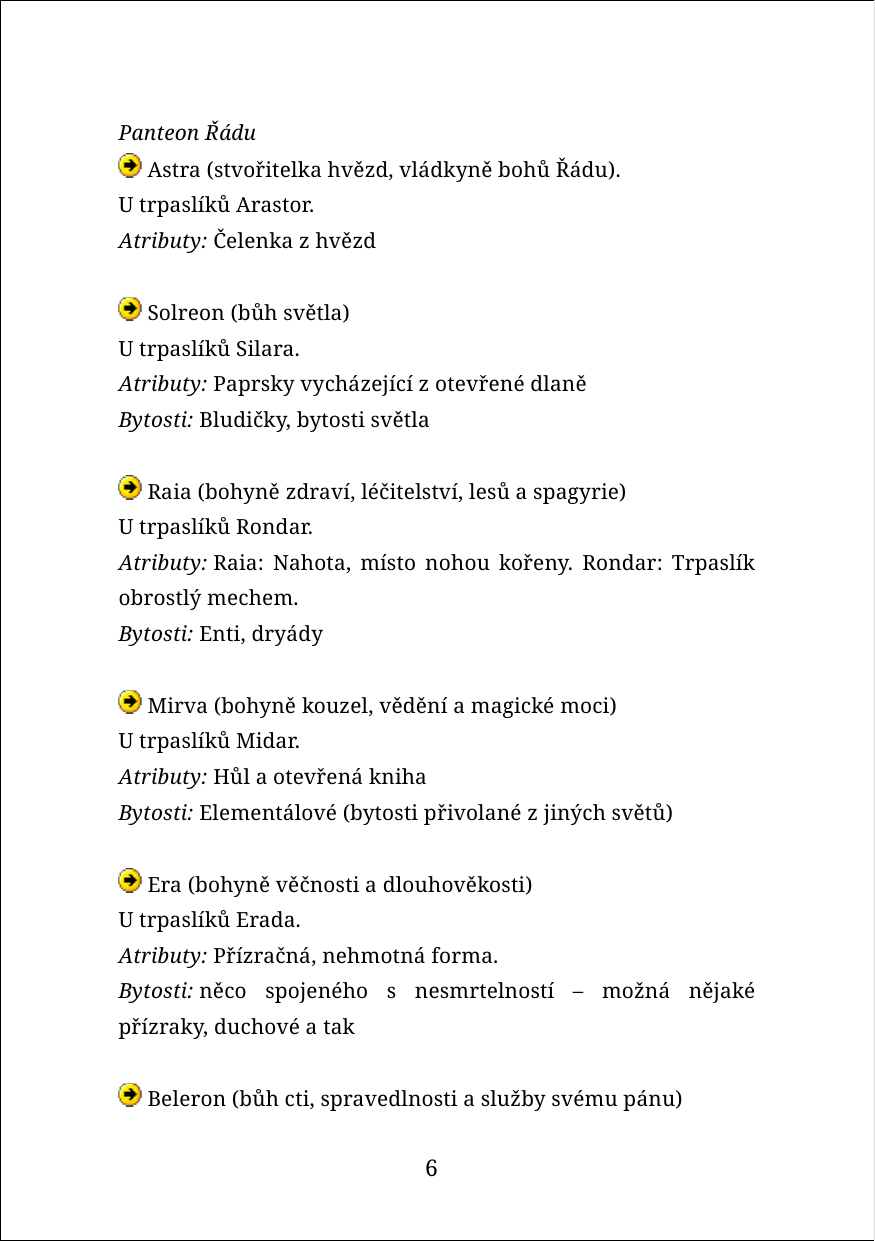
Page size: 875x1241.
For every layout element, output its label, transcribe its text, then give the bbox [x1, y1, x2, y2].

picture [118, 690, 142, 714]
picture [118, 297, 142, 321]
picture [118, 475, 142, 500]
picture [118, 153, 142, 178]
picture [118, 868, 142, 893]
picture [118, 1083, 142, 1107]
text Panteon Řádu Astra (stvořitelka hvězd, vládkyně bohů Řádu). U trpaslíků Arastor. Atributy: Čelenka z hvězd Solreon (bůh světla) U trpaslíků Silara. Atributy: Paprsky vycházející z otevřené dlaně Bytosti: Bludičky, bytosti světla Raia (bohyně zdraví, léčitelství, lesů a spagyrie) U trpaslíků Rondar. Atributy: Raia: Nahota, místo nohou kořeny. Rondar: Trpaslík obrostlý mechem. Bytosti: Enti, dryády Mirva (bohyně kouzel, vědění a magické moci) U trpaslíků Midar. Atributy: Hůl a otevřená kniha Bytosti: Elementálové (bytosti přivolané z jiných světů) Era (bohyně věčnosti a dlouhověkosti) U trpaslíků Erada. Atributy: Přízračná, nehmotná forma. Bytosti: něco spojeného s nesmrtelností – možná nějaké přízraky, duchové a tak Beleron (bůh cti, spravedlnosti a služby svému pánu) [118, 118, 756, 1113]
